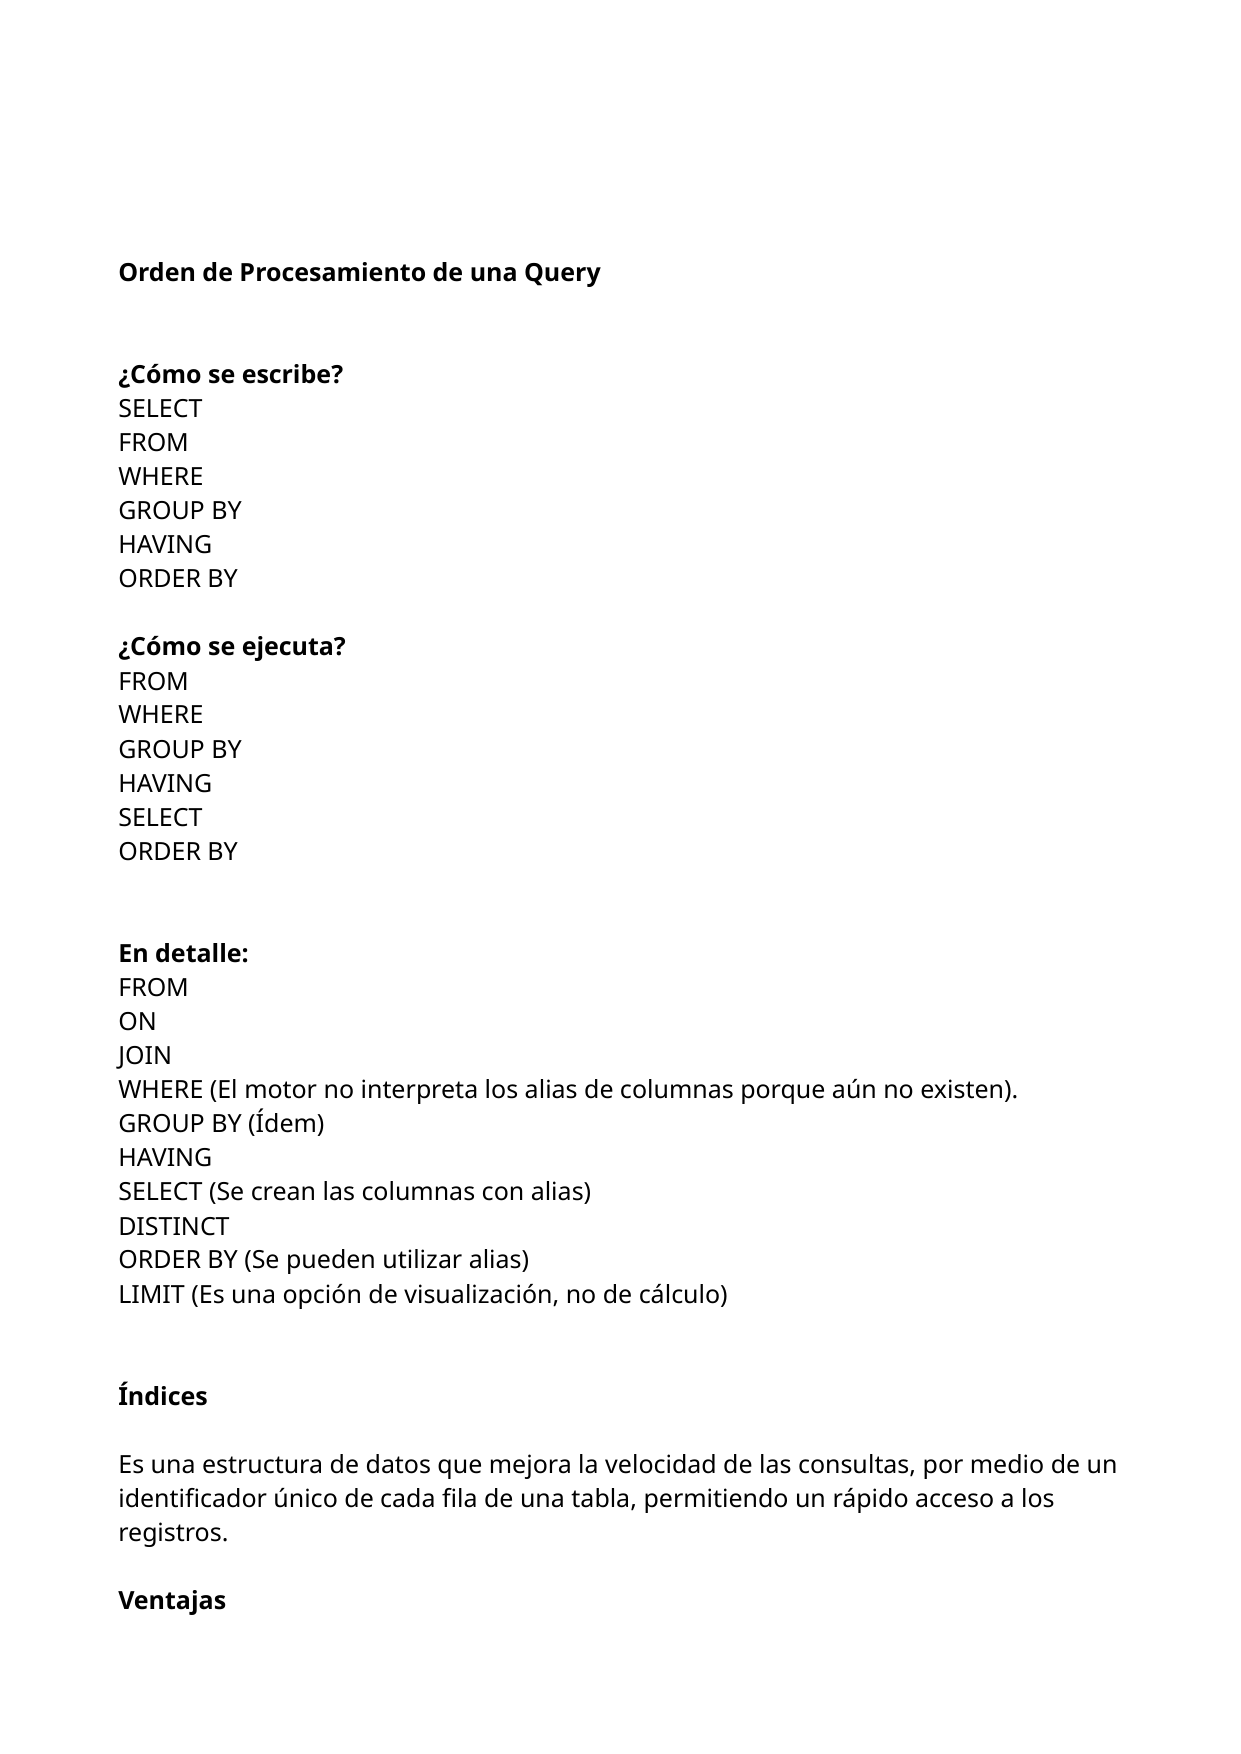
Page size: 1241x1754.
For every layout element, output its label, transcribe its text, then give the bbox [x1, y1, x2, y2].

text HAVING [118, 1140, 1122, 1174]
text SELECT [118, 391, 1122, 425]
text GROUP BY [118, 493, 1122, 527]
text SELECT (Se crean las columnas con alias) [118, 1174, 1122, 1208]
text DISTINCT [118, 1208, 1122, 1242]
text SELECT [118, 799, 1122, 833]
text GROUP BY [118, 731, 1122, 765]
text GROUP BY (Ídem) [118, 1106, 1122, 1140]
text HAVING [118, 765, 1122, 799]
text FROM [118, 663, 1122, 697]
text Orden de Procesamiento de una Query [118, 254, 1122, 288]
text Ventajas [118, 1583, 1122, 1617]
text FROM [118, 425, 1122, 459]
text HAVING [118, 527, 1122, 561]
text WHERE [118, 459, 1122, 493]
text JOIN [118, 1038, 1122, 1072]
text FROM [118, 970, 1122, 1004]
text LIMIT (Es una opción de visualización, no de cálculo) [118, 1276, 1122, 1310]
text Índices [118, 1378, 1122, 1412]
text En detalle: [118, 936, 1122, 970]
text WHERE [118, 697, 1122, 731]
text ¿Cómo se escribe? [118, 357, 1122, 391]
text WHERE (El motor no interpreta los alias de columnas porque aún no existen). [118, 1072, 1122, 1106]
text ON [118, 1004, 1122, 1038]
text ORDER BY [118, 833, 1122, 867]
text Es una estructura de datos que mejora la velocidad de las consultas, por medio de un identificador único de cada fila de una tabla, permitiendo un rápido acceso a los registros. [118, 1447, 1122, 1549]
text ORDER BY (Se pueden utilizar alias) [118, 1242, 1122, 1276]
text ¿Cómo se ejecuta? [118, 629, 1122, 663]
text ORDER BY [118, 561, 1122, 595]
